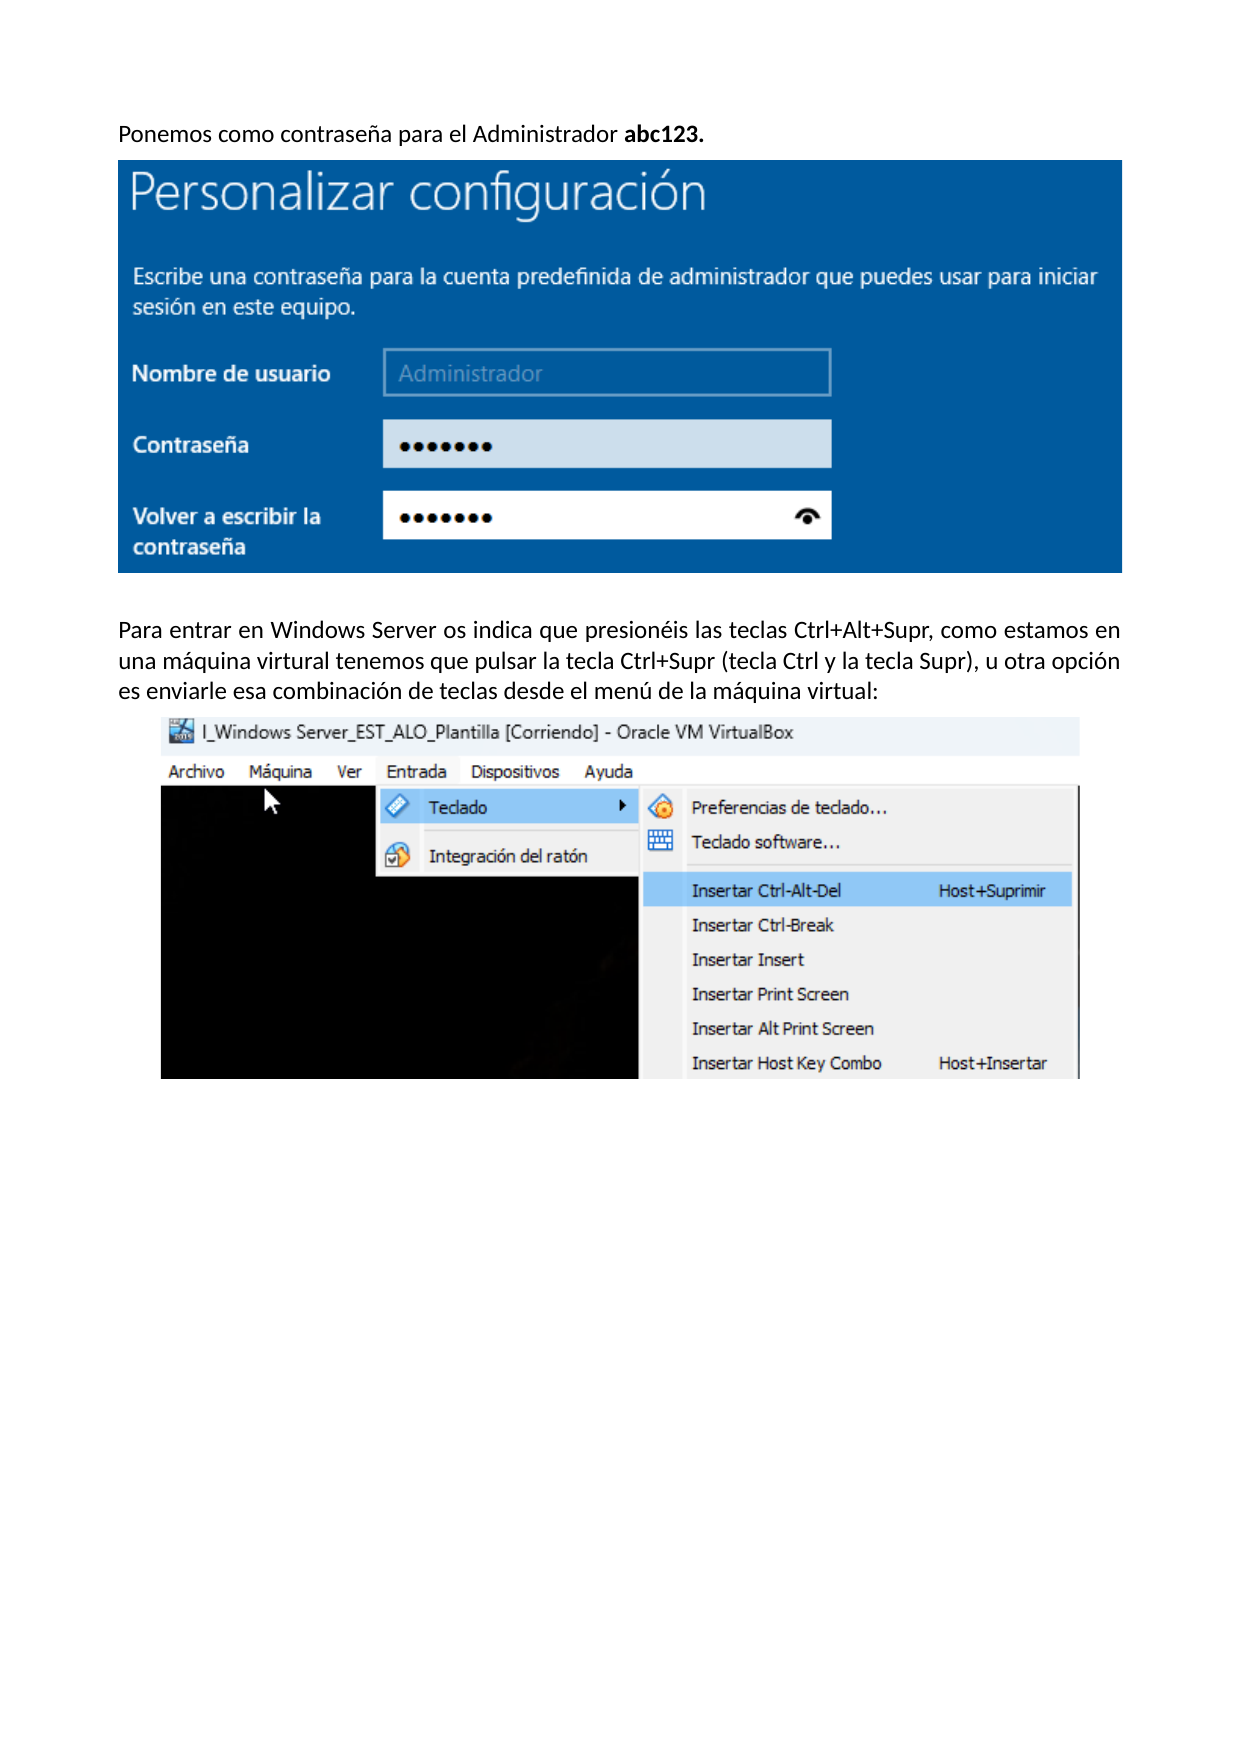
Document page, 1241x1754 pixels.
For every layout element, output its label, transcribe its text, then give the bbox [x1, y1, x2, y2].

picture [160, 717, 1080, 1079]
picture [118, 160, 1123, 573]
text Ponemos como contraseña para el Administrador abc123. [118, 118, 1122, 149]
text Para entrar en Windows Server os indica que presionéis las teclas Ctrl+Alt+Supr, como estamos en una máquina virtural tenemos que pulsar la tecla Ctrl+Supr (tecla Ctrl y la tecla Supr), u otra opción es enviarle esa combinación de teclas desde el menú de la máquina virtual: [118, 614, 1122, 706]
